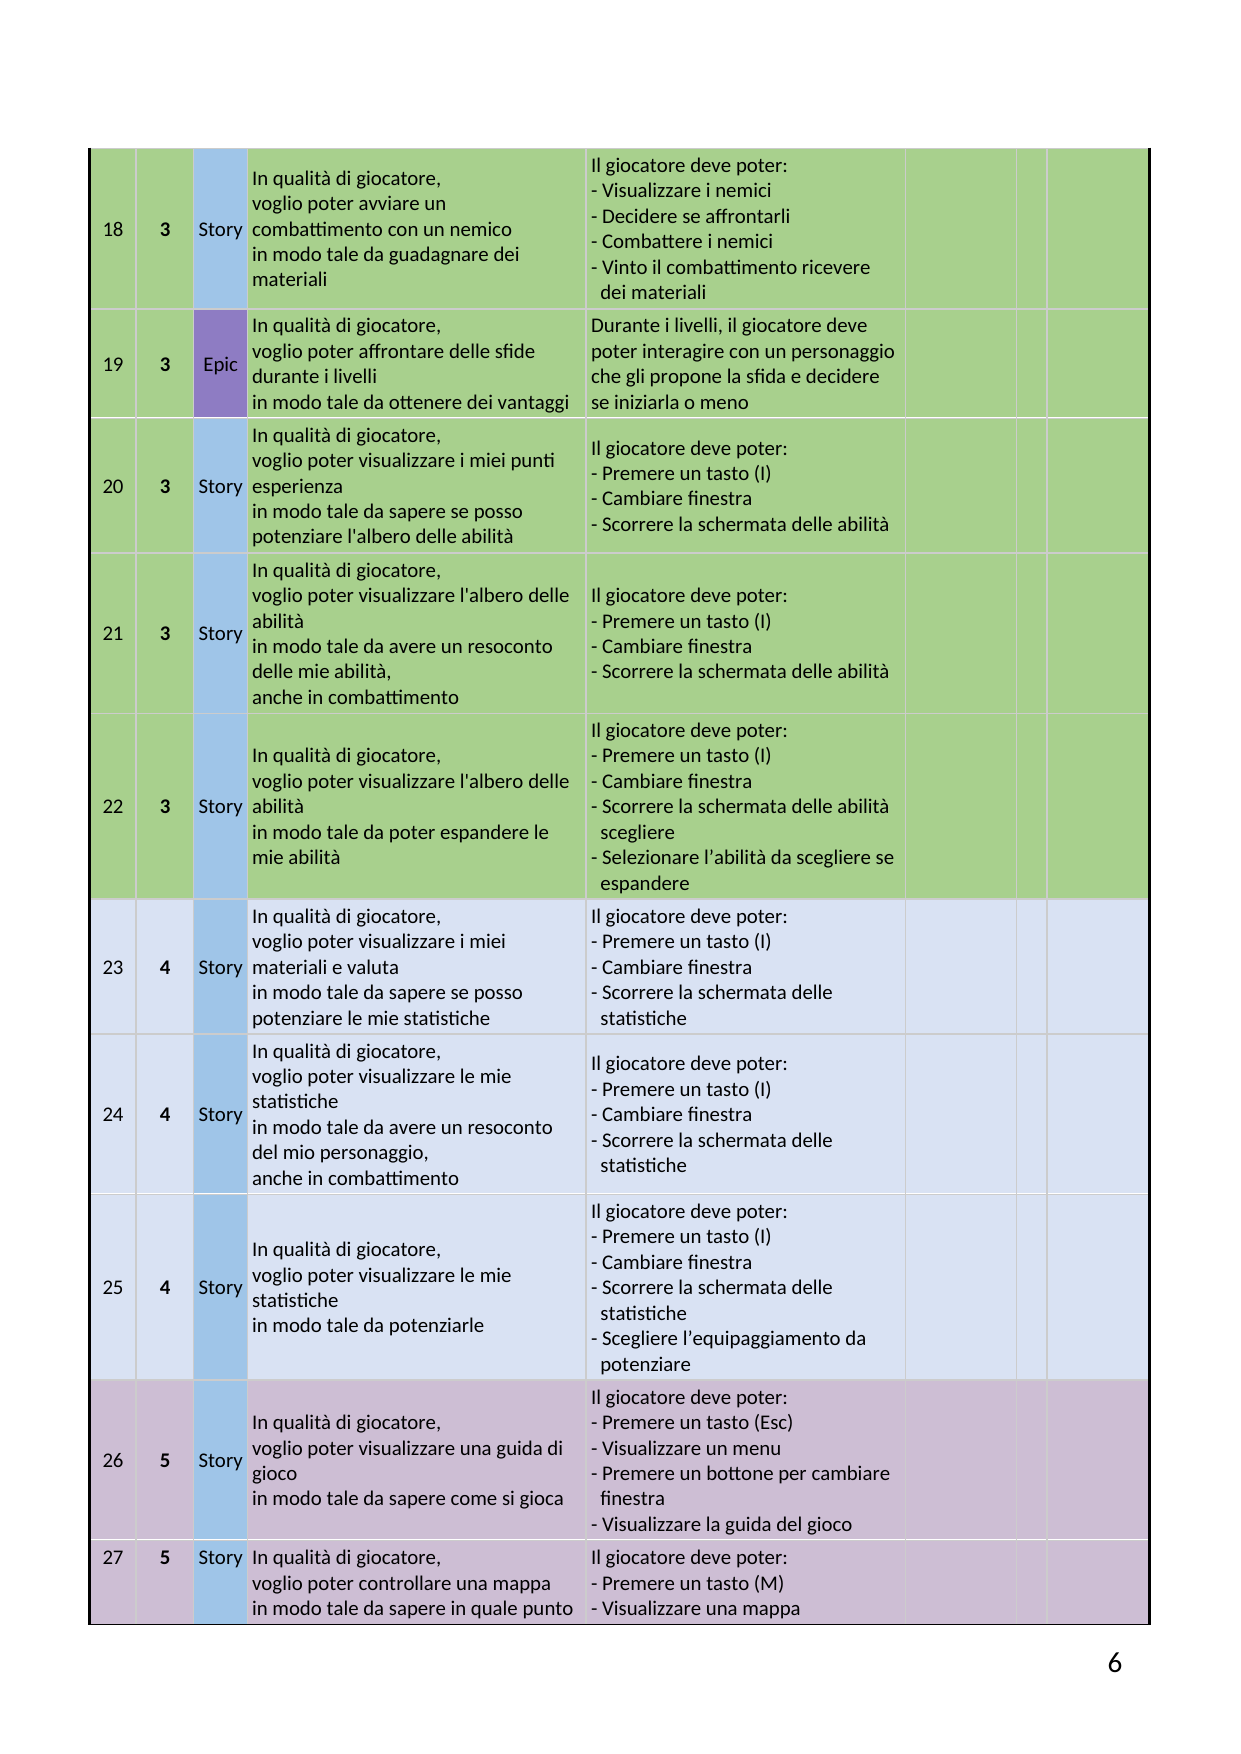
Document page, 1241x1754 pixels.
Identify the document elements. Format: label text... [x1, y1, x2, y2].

table_cell Story [194, 1381, 247, 1539]
table_cell Il giocatore deve poter: - Premere un tasto (M) - Visualizzare una mappa [587, 1541, 905, 1624]
table_cell Epic [194, 310, 247, 417]
table_cell [1017, 310, 1046, 417]
table_cell [906, 900, 1016, 1033]
table_cell [1017, 1035, 1046, 1193]
table_cell Il giocatore deve poter: - Premere un tasto (I) - Cambiare finestra - Scorrere la schermata delle abilità scegliere - Selezionare l’abilità da scegliere se espandere [587, 714, 905, 898]
table_cell 3 [137, 419, 193, 552]
table_cell Il giocatore deve poter: - Premere un tasto (I) - Cambiare finestra - Scorrere la schermata delle statistiche [587, 1035, 905, 1193]
table_cell [1048, 1035, 1148, 1193]
table_cell [1017, 419, 1046, 552]
table_cell 19 [91, 310, 135, 417]
table_cell [1048, 1195, 1148, 1379]
table_cell [1017, 1541, 1046, 1624]
table_cell 5 [137, 1381, 193, 1539]
table_cell In qualità di giocatore, voglio poter controllare una mappa in modo tale da sapere in quale punto [248, 1541, 585, 1624]
table_cell 3 [137, 714, 193, 898]
table_cell [1017, 149, 1046, 308]
table_cell [1048, 900, 1148, 1033]
table_cell Story [194, 149, 247, 308]
table_cell In qualità di giocatore, voglio poter visualizzare una guida di gioco in modo tale da sapere come si gioca [248, 1381, 585, 1539]
table_cell [1048, 419, 1148, 552]
table_cell 4 [137, 1195, 193, 1379]
table_cell In qualità di giocatore, voglio poter visualizzare le mie statistiche in modo tale da avere un resoconto del mio personaggio, anche in combattimento [248, 1035, 585, 1193]
table_cell Il giocatore deve poter: - Premere un tasto (I) - Cambiare finestra - Scorrere la schermata delle abilità [587, 419, 905, 552]
table_cell Story [194, 900, 247, 1033]
table_cell 21 [91, 554, 135, 713]
table_cell [1017, 900, 1046, 1033]
table_cell In qualità di giocatore, voglio poter affrontare delle sfide durante i livelli in modo tale da ottenere dei vantaggi [248, 310, 585, 417]
table_cell Il giocatore deve poter: - Visualizzare i nemici - Decidere se affrontarli - Combattere i nemici - Vinto il combattimento ricevere dei materiali [587, 149, 905, 308]
table_cell In qualità di giocatore, voglio poter visualizzare le mie statistiche in modo tale da potenziarle [248, 1195, 585, 1379]
table_cell Story [194, 1195, 247, 1379]
table_cell [906, 554, 1016, 713]
table_cell Il giocatore deve poter: - Premere un tasto (I) - Cambiare finestra - Scorrere la schermata delle statistiche - Scegliere l’equipaggiamento da potenziare [587, 1195, 905, 1379]
table_cell Story [194, 554, 247, 713]
table_cell Story [194, 714, 247, 898]
table_cell In qualità di giocatore, voglio poter avviare un combattimento con un nemico in modo tale da guadagnare dei materiali [248, 149, 585, 308]
table_cell 27 [91, 1541, 135, 1624]
table_cell 24 [91, 1035, 135, 1193]
table_cell 25 [91, 1195, 135, 1379]
table_cell 5 [137, 1541, 193, 1624]
table_cell 26 [91, 1381, 135, 1539]
table_cell 20 [91, 419, 135, 552]
table_cell Story [194, 1541, 247, 1624]
table_cell 4 [137, 1035, 193, 1193]
table_cell 18 [91, 149, 135, 308]
table_cell In qualità di giocatore, voglio poter visualizzare i miei materiali e valuta in modo tale da sapere se posso potenziare le mie statistiche [248, 900, 585, 1033]
table_cell Il giocatore deve poter: - Premere un tasto (I) - Cambiare finestra - Scorrere la schermata delle statistiche [587, 900, 905, 1033]
table_cell 22 [91, 714, 135, 898]
table_cell Story [194, 1035, 247, 1193]
table_cell Story [194, 419, 247, 552]
table_cell Il giocatore deve poter: - Premere un tasto (I) - Cambiare finestra - Scorrere la schermata delle abilità [587, 554, 905, 713]
table_cell [1048, 714, 1148, 898]
table_cell [1017, 1195, 1046, 1379]
table_cell 3 [137, 149, 193, 308]
table_cell 4 [137, 900, 193, 1033]
table_cell [906, 1195, 1016, 1379]
table_cell [906, 149, 1016, 308]
table_cell [906, 419, 1016, 552]
table_cell In qualità di giocatore, voglio poter visualizzare i miei punti esperienza in modo tale da sapere se posso potenziare l'albero delle abilità [248, 419, 585, 552]
table_cell [906, 1035, 1016, 1193]
table_cell In qualità di giocatore, voglio poter visualizzare l'albero delle abilità in modo tale da poter espandere le mie abilità [248, 714, 585, 898]
table_cell [1048, 1381, 1148, 1539]
table_cell [906, 1541, 1016, 1624]
table_cell [1048, 310, 1148, 417]
table_cell [1048, 149, 1148, 308]
table_cell [906, 310, 1016, 417]
table_cell [1048, 1541, 1148, 1624]
table_cell 23 [91, 900, 135, 1033]
table_cell [906, 1381, 1016, 1539]
table_cell [1017, 554, 1046, 713]
table_cell 3 [137, 554, 193, 713]
table_cell In qualità di giocatore, voglio poter visualizzare l'albero delle abilità in modo tale da avere un resoconto delle mie abilità, anche in combattimento [248, 554, 585, 713]
table_cell [906, 714, 1016, 898]
table_cell 3 [137, 310, 193, 417]
table_cell [1048, 554, 1148, 713]
table_cell [1017, 714, 1046, 898]
table_cell [1017, 1381, 1046, 1539]
table_cell Durante i livelli, il giocatore deve poter interagire con un personaggio che gli propone la sfida e decidere se iniziarla o meno [587, 310, 905, 417]
table_cell Il giocatore deve poter: - Premere un tasto (Esc) - Visualizzare un menu - Premere un bottone per cambiare finestra - Visualizzare la guida del gioco [587, 1381, 905, 1539]
